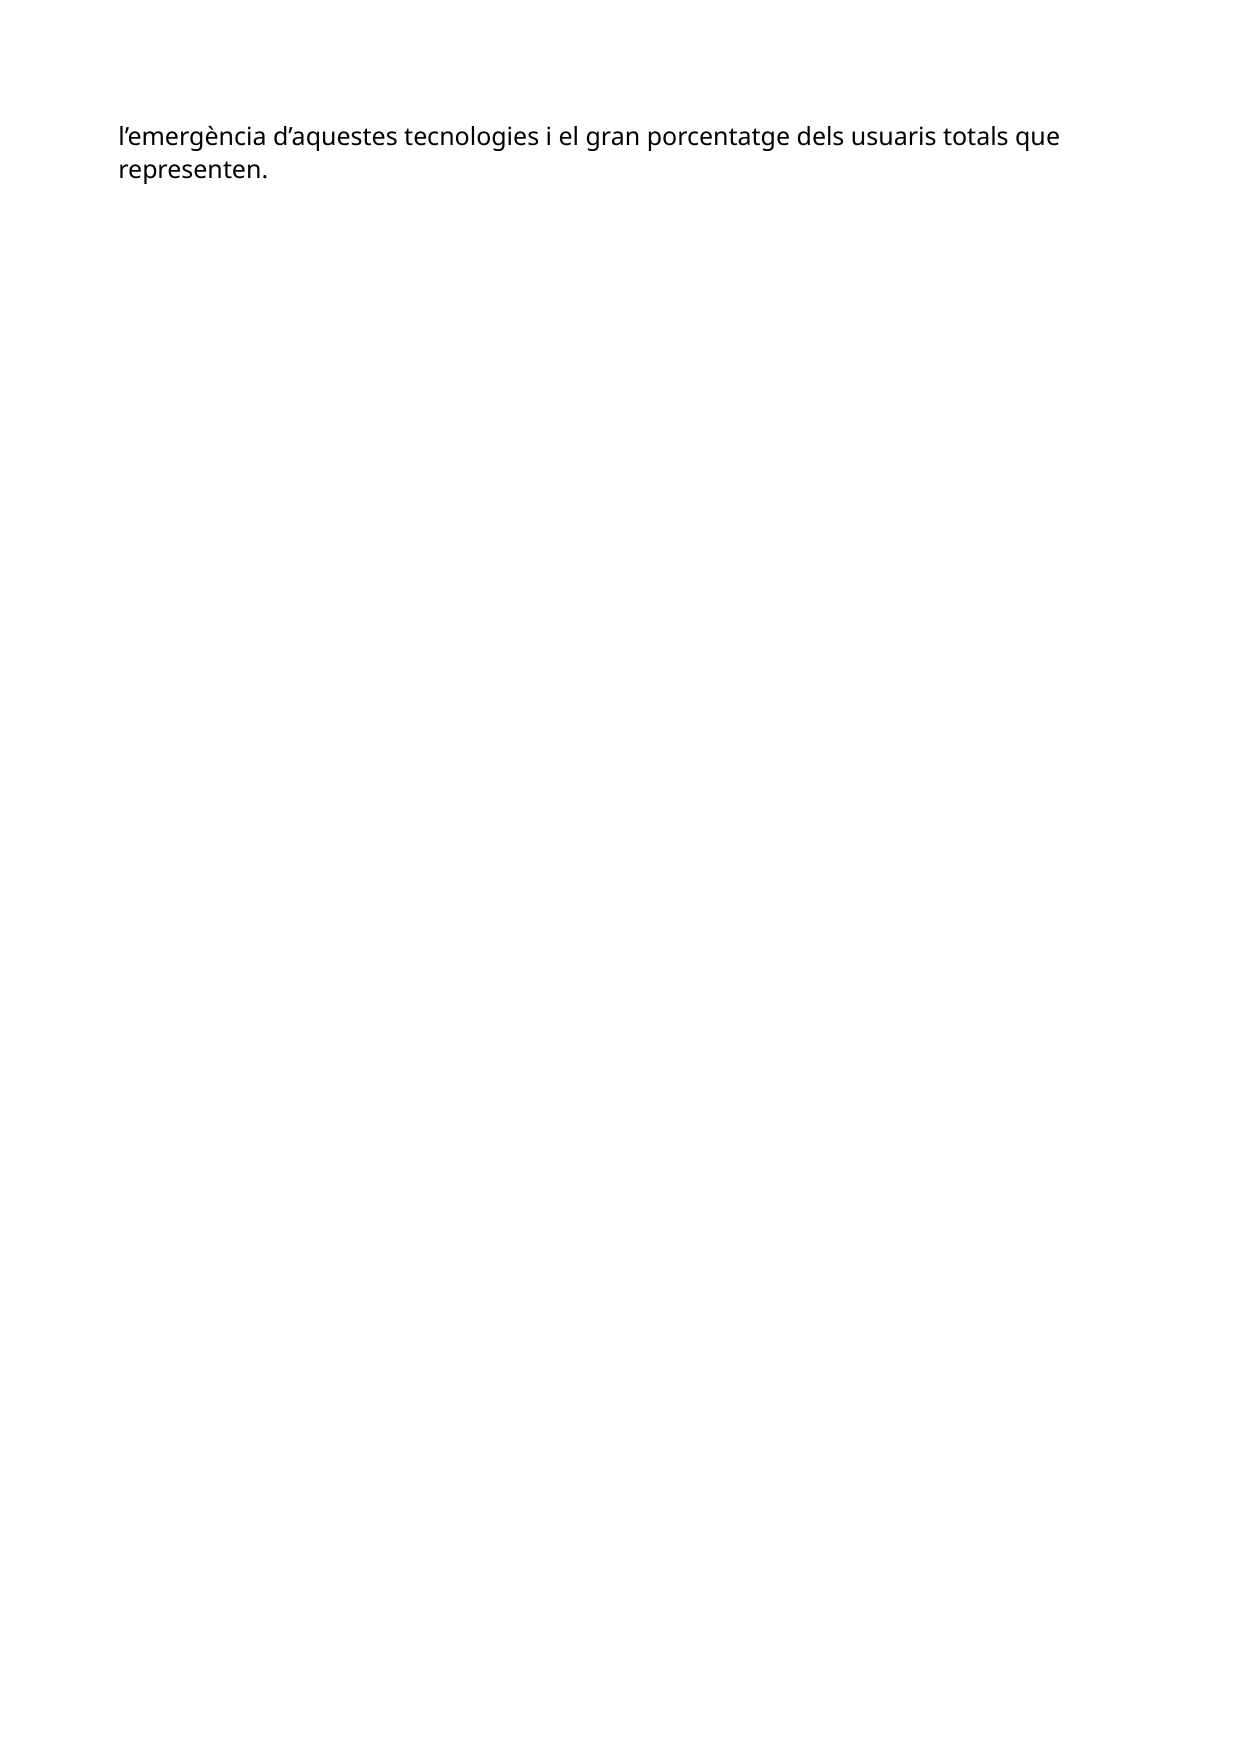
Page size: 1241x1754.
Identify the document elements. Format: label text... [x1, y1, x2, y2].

text l’emergència d’aquestes tecnologies i el gran porcentatge dels usuaris totals que representen. [118, 118, 1122, 186]
